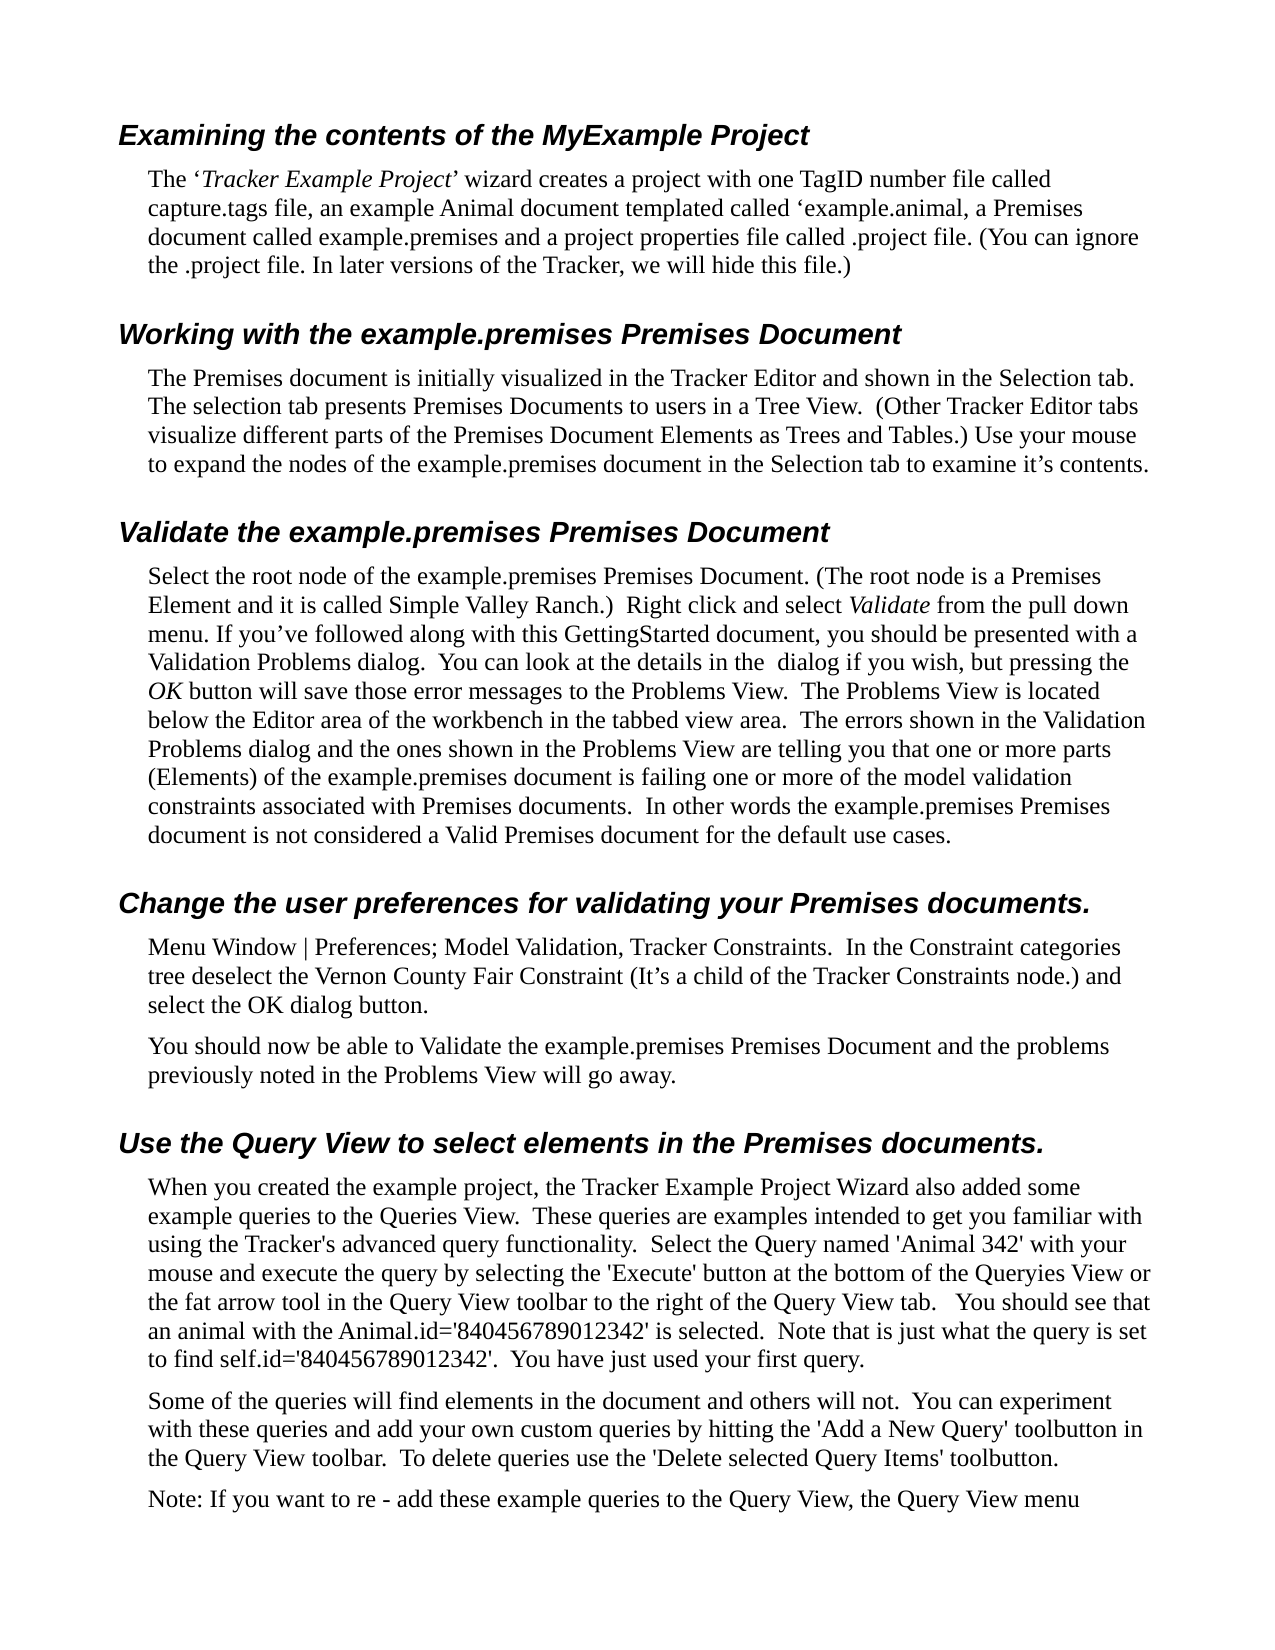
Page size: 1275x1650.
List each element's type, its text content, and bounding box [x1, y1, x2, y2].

text You should now be able to Validate the example.premises Premises Document and the problems previously noted in the Problems View will go away. [148, 1031, 1157, 1088]
subtitle Validate the example.premises Premises Document [118, 515, 1157, 549]
subtitle Use the Query View to select elements in the Premises documents. [118, 1126, 1157, 1159]
text The ‘Tracker Example Project’ wizard creates a project with one TagID number file called capture.tags file, an example Animal document templated called ‘example.animal, a Premises document called example.premises and a project properties file called .project file. (You can ignore the .project file. In later versions of the Tracker, we will hide this file.) [148, 164, 1157, 279]
text Note: If you want to re - add these example queries to the Query View, the Query View menu [148, 1484, 1157, 1513]
text Menu Window | Preferences; Model Validation, Tracker Constraints. In the Constraint categories tree deselect the Vernon County Fair Constraint (It’s a child of the Tracker Constraints node.) and select the OK dialog button. [148, 932, 1157, 1018]
subtitle Change the user preferences for validating your Premises documents. [118, 886, 1157, 920]
text The Premises document is initially visualized in the Tracker Editor and shown in the Selection tab. The selection tab presents Premises Documents to users in a Tree View. (Other Tracker Editor tabs visualize different parts of the Premises Document Elements as Trees and Tables.) Use your mouse to expand the nodes of the example.premises document in the Selection tab to examine it’s contents. [148, 363, 1157, 478]
text Some of the queries will find elements in the document and others will not. You can experiment with these queries and add your own custom queries by hitting the 'Add a New Query' toolbutton in the Query View toolbar. To delete queries use the 'Delete selected Query Items' toolbutton. [148, 1386, 1157, 1472]
text Select the root node of the example.premises Premises Document. (The root node is a Premises Element and it is called Simple Valley Ranch.) Right click and select Validate from the pull down menu. If you’ve followed along with this GettingStarted document, you should be presented with a Validation Problems dialog. You can look at the details in the dialog if you wish, but pressing the OK button will save those error messages to the Problems View. The Problems View is located below the Editor area of the workbench in the tabbed view area. The errors shown in the Validation Problems dialog and the ones shown in the Problems View are telling you that one or more parts (Elements) of the example.premises document is failing one or more of the model validation constraints associated with Premises documents. In other words the example.premises Premises document is not considered a Valid Premises document for the default use cases. [148, 561, 1157, 849]
subtitle Examining the contents of the MyExample Project [118, 118, 1157, 152]
subtitle Working with the example.premises Premises Document [118, 317, 1157, 350]
text When you created the example project, the Tracker Example Project Wizard also added some example queries to the Queries View. These queries are examples intended to get you familiar with using the Tracker's advanced query functionality. Select the Query named 'Animal 342' with your mouse and execute the query by selecting the 'Execute' button at the bottom of the Queryies View or the fat arrow tool in the Query View toolbar to the right of the Query View tab. You should see that an animal with the Animal.id='840456789012342' is selected. Note that is just what the query is set to find self.id='840456789012342'. You have just used your first query. [148, 1172, 1157, 1373]
